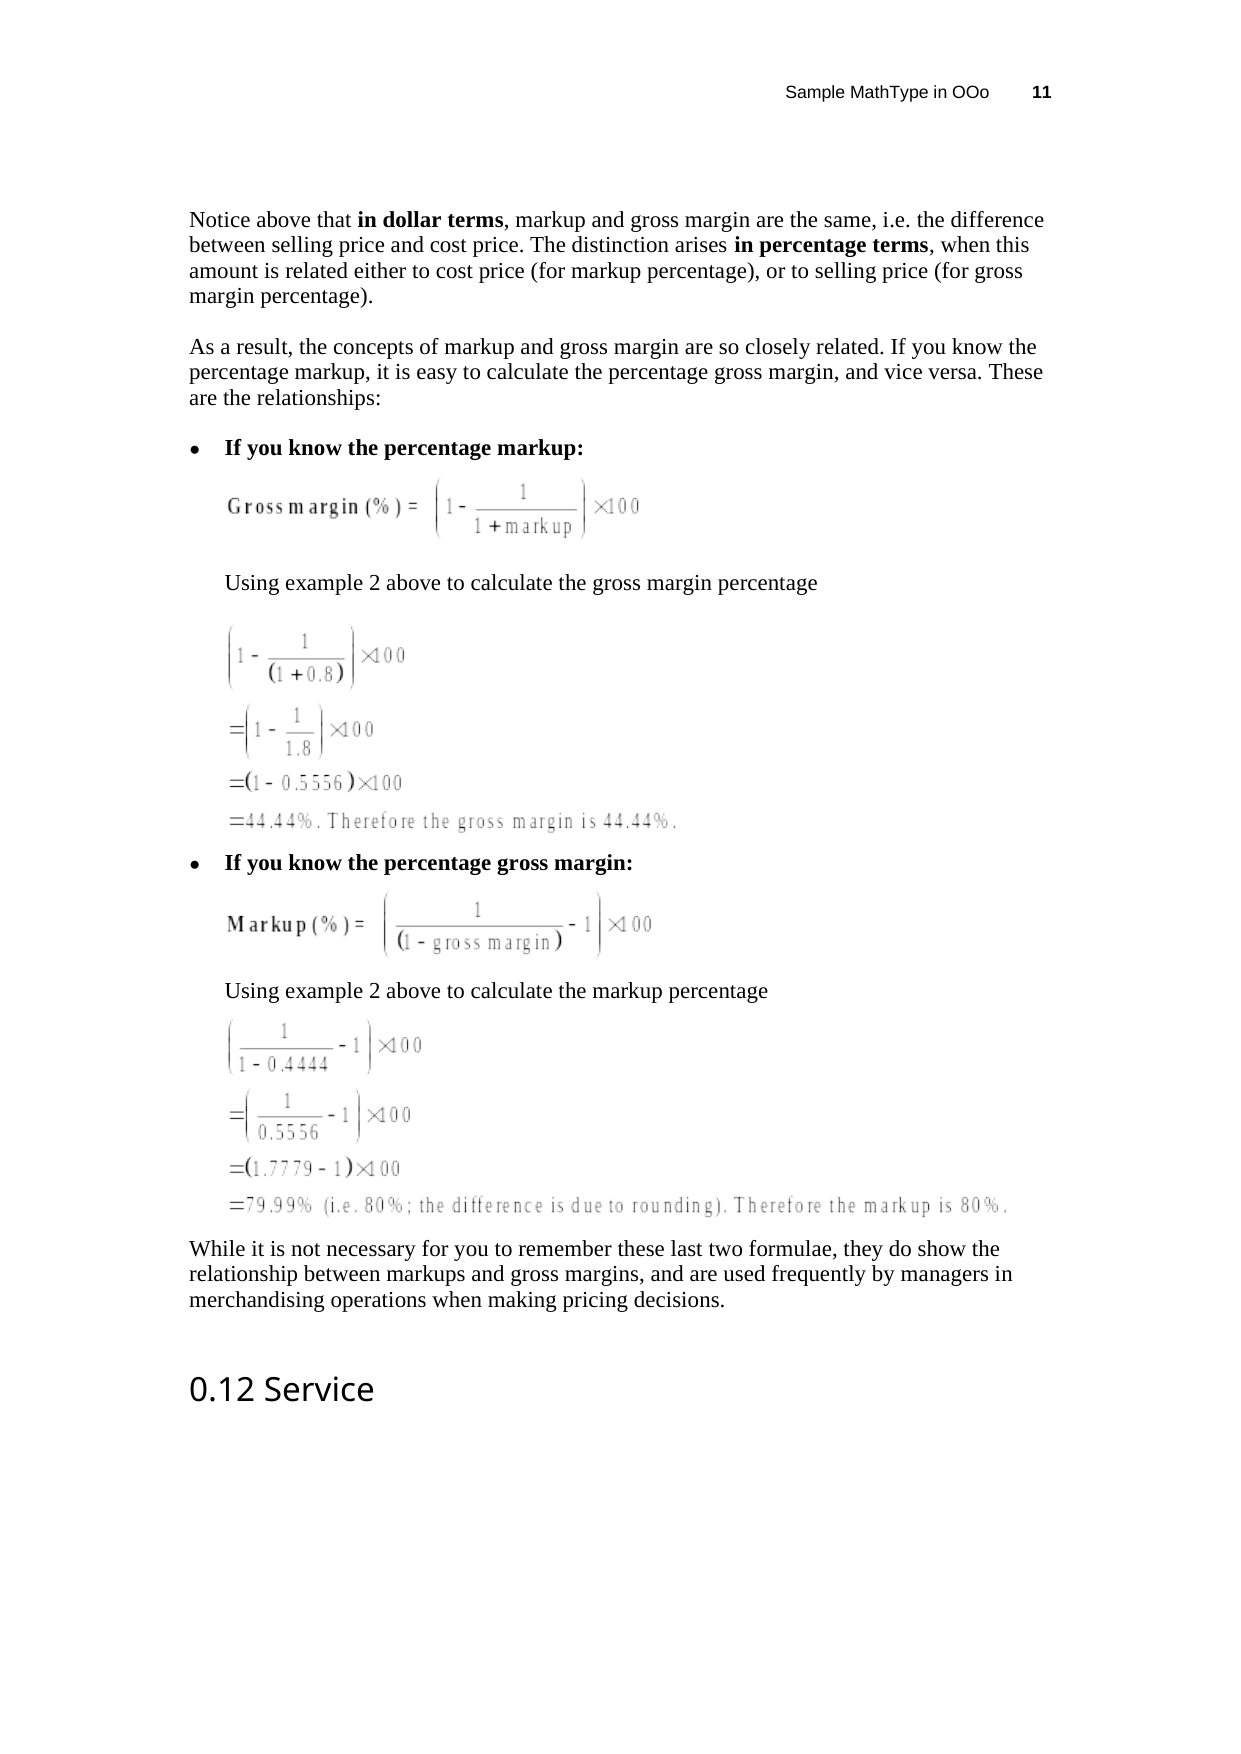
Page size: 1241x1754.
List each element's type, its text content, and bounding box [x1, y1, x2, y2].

list If you know the percentage gross margin: [189, 850, 1051, 875]
text As a result, the concepts of markup and gross margin are so closely related. If you know the percentage markup, it is easy to calculate the percentage gross margin, and vice versa. These are the relationships: [189, 334, 1051, 410]
text Notice above that in dollar terms, markup and gross margin are the same, i.e. the difference between selling price and cost price. The distinction arises in percentage terms, when this amount is related either to cost price (for markup percentage), or to selling price (for gross margin percentage). [189, 207, 1051, 309]
subtitle Service [189, 1366, 1051, 1411]
text While it is not necessary for you to remember these last two formulae, they do show the relationship between markups and gross margins, and are used frequently by managers in merchandising operations when making pricing decisions. [189, 1235, 1051, 1312]
list If you know the percentage markup: [189, 435, 1051, 461]
text Using example 2 above to calculate the markup percentage [224, 978, 1051, 1003]
text Using example 2 above to calculate the gross margin percentage [189, 569, 1051, 595]
